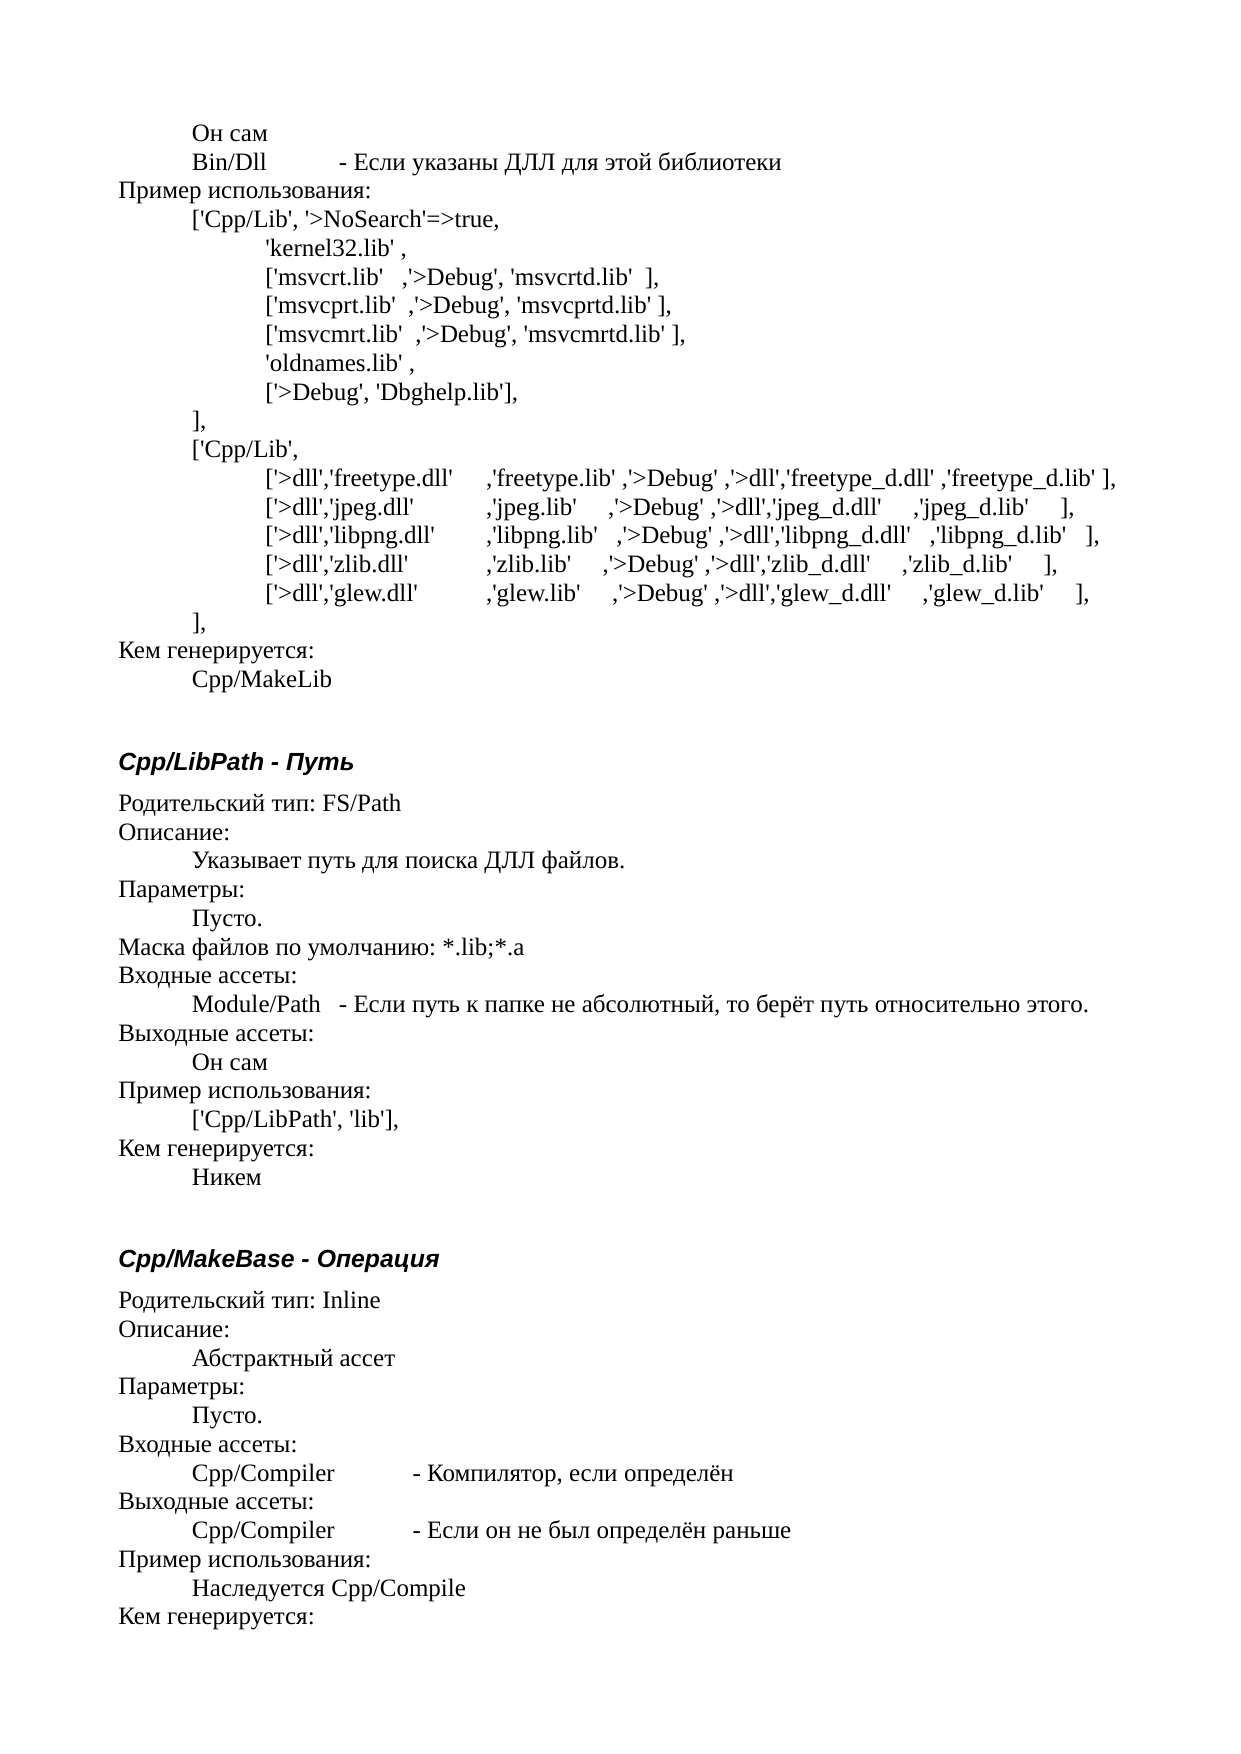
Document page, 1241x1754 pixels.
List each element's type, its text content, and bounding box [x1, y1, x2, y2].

text Описание: [118, 1314, 1122, 1343]
text Bin/Dll - Если указаны ДЛЛ для этой библиотеки [118, 147, 1122, 176]
text Он сам [118, 1047, 1122, 1075]
text Module/Path - Если путь к папке не абсолютный, то берёт путь относительно этого. [118, 989, 1122, 1018]
text Параметры: [118, 1371, 1122, 1400]
text Cpp/Compiler - Компилятор, если определён [118, 1458, 1122, 1486]
text Наследуется Cpp/Compile [118, 1573, 1122, 1601]
text Описание: [118, 817, 1122, 845]
text Маска файлов по умолчанию: *.lib;*.a [118, 932, 1122, 960]
text Входные ассеты: [118, 960, 1122, 989]
text ['>dll','glew.dll' ,'glew.lib' ,'>Debug' ,'>dll','glew_d.dll' ,'glew_d.lib' ], [118, 578, 1122, 607]
text Никем [118, 1162, 1122, 1190]
text Выходные ассеты: [118, 1486, 1122, 1515]
text Пусто. [118, 903, 1122, 932]
text Cpp/Compiler - Если он не был определён раньше [118, 1515, 1122, 1544]
text Пусто. [118, 1400, 1122, 1429]
text ['Cpp/LibPath', 'lib'], [118, 1104, 1122, 1133]
text ['>dll','jpeg.dll' ,'jpeg.lib' ,'>Debug' ,'>dll','jpeg_d.dll' ,'jpeg_d.lib' ], [118, 492, 1122, 521]
text Cpp/MakeLib [118, 664, 1122, 693]
text Пример использования: [118, 176, 1122, 204]
text ['>Debug', 'Dbghelp.lib'], [118, 377, 1122, 406]
text 'oldnames.lib' , [118, 348, 1122, 377]
text Пример использования: [118, 1544, 1122, 1573]
text Он сам [118, 118, 1122, 147]
text 'kernel32.lib' , [118, 233, 1122, 262]
text Параметры: [118, 874, 1122, 903]
subtitle Cpp/LibPath - Путь [118, 747, 1122, 775]
text Абстрактный ассет [118, 1343, 1122, 1371]
text Входные ассеты: [118, 1429, 1122, 1458]
text ['msvcprt.lib' ,'>Debug', 'msvcprtd.lib' ], [118, 291, 1122, 319]
text ], [118, 406, 1122, 434]
text Пример использования: [118, 1075, 1122, 1104]
text ['>dll','freetype.dll' ,'freetype.lib' ,'>Debug' ,'>dll','freetype_d.dll' ,'freetype_d.lib' ], [118, 463, 1122, 492]
text Кем генерируется: [118, 1133, 1122, 1162]
text ['Cpp/Lib', '>NoSearch'=>true, [118, 204, 1122, 233]
subtitle Cpp/MakeBase - Операция [118, 1244, 1122, 1273]
text Кем генерируется: [118, 1601, 1122, 1630]
text Родительский тип: FS/Path [118, 788, 1122, 817]
text Указывает путь для поиска ДЛЛ файлов. [118, 845, 1122, 874]
text Родительский тип: Inline [118, 1285, 1122, 1314]
text ['Cpp/Lib', [118, 434, 1122, 463]
text ], [118, 607, 1122, 636]
text ['>dll','libpng.dll' ,'libpng.lib' ,'>Debug' ,'>dll','libpng_d.dll' ,'libpng_d.lib' ], [118, 521, 1122, 549]
text ['>dll','zlib.dll' ,'zlib.lib' ,'>Debug' ,'>dll','zlib_d.dll' ,'zlib_d.lib' ], [118, 549, 1122, 578]
text Кем генерируется: [118, 636, 1122, 664]
text ['msvcrt.lib' ,'>Debug', 'msvcrtd.lib' ], [118, 262, 1122, 291]
text Выходные ассеты: [118, 1018, 1122, 1047]
text ['msvcmrt.lib' ,'>Debug', 'msvcmrtd.lib' ], [118, 319, 1122, 348]
